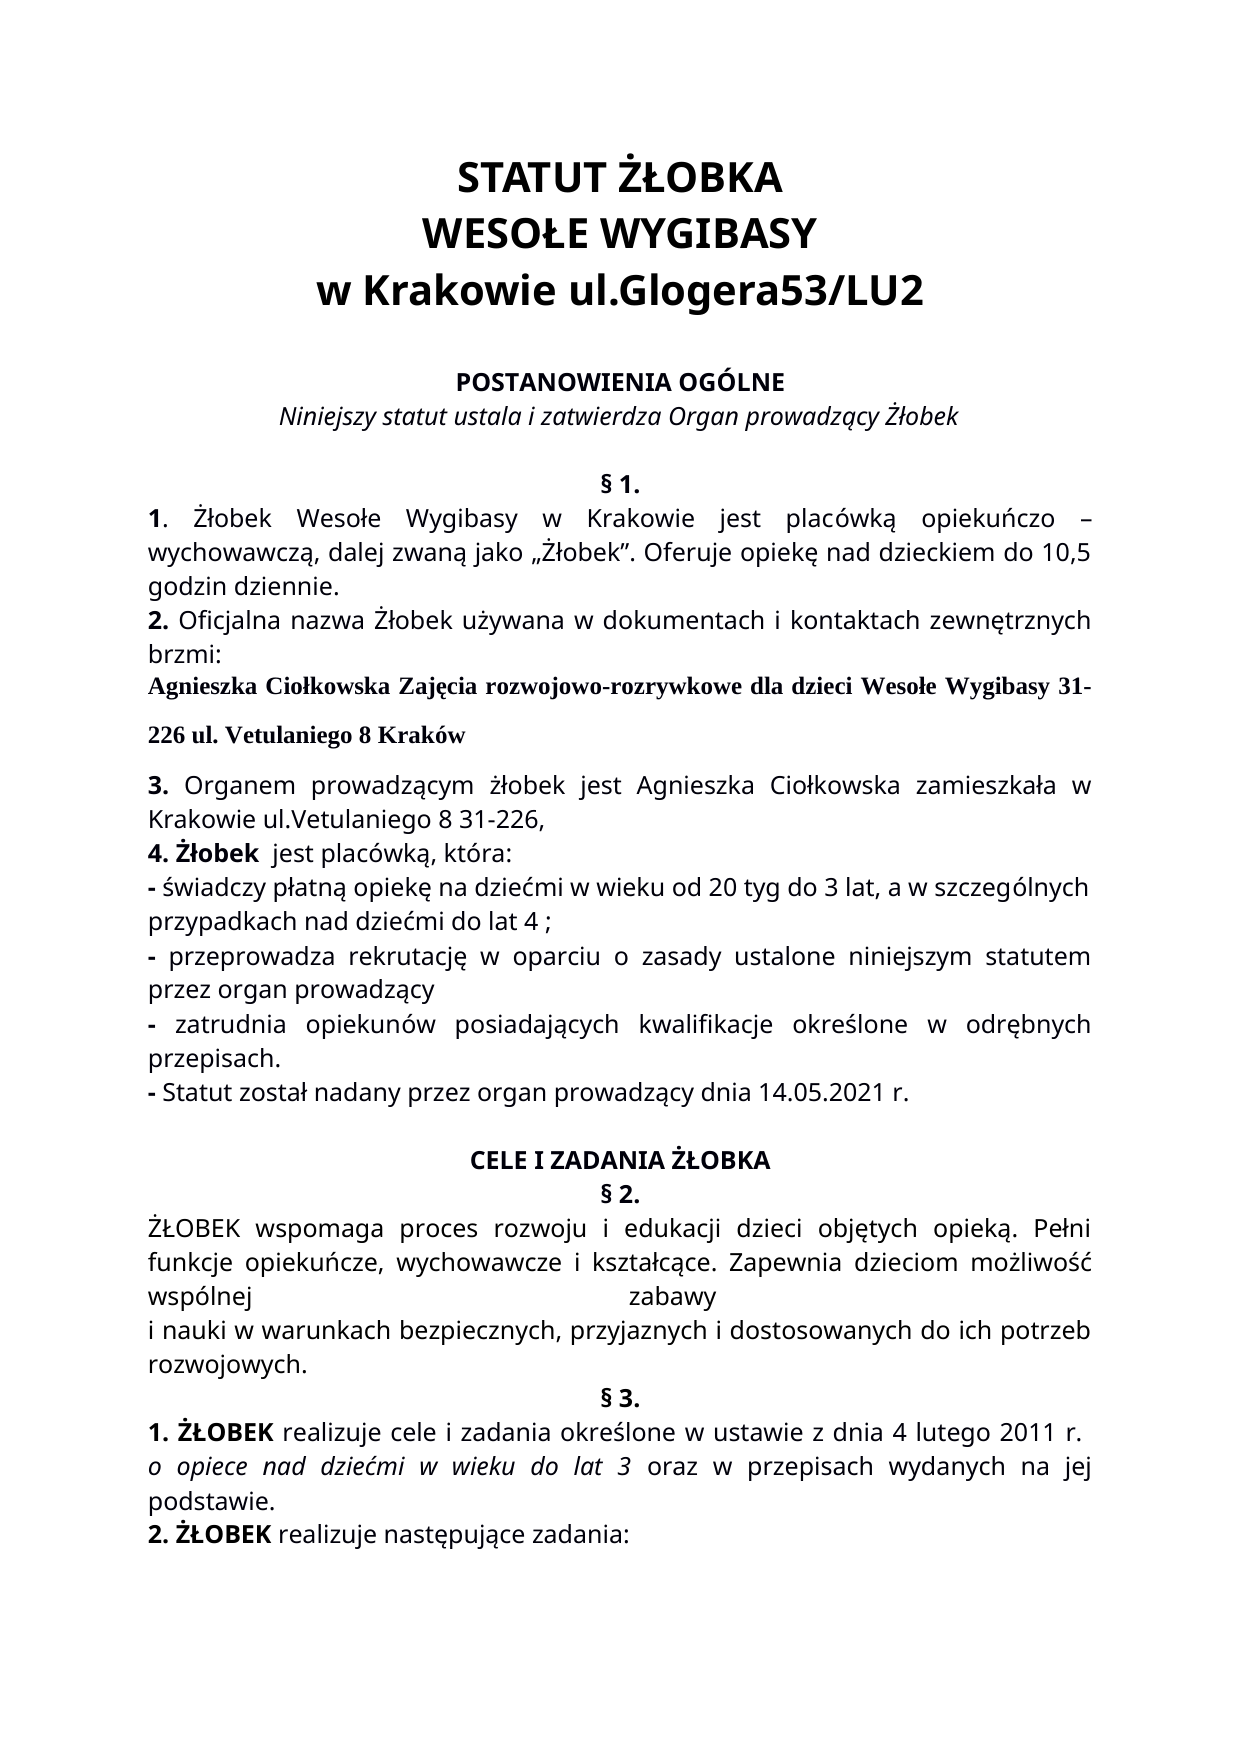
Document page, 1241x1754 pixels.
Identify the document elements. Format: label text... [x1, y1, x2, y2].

text POSTANOWIENIA OGÓLNE [148, 364, 1093, 398]
text ŻŁOBEK wspomaga proces rozwoju i edukacji dzieci objętych opieką. Pełni funkcje opiekuńcze, wychowawcze i kształcące. Zapewnia dzieciom możliwość wspólnej zabawy i nauki w warunkach bezpiecznych, przyjaznych i dostosowanych do ich potrzeb rozwojowych. [148, 1211, 1093, 1381]
text 2. ŻŁOBEK realizuje następujące zadania: [148, 1517, 1093, 1551]
text CELE I ZADANIA ŻŁOBKA [148, 1142, 1093, 1177]
text 4. Żłobek jest placówką, która: [148, 836, 1093, 870]
text § 2. [148, 1177, 1093, 1211]
text - przeprowadza rekrutację w oparciu o zasady ustalone niniejszym statutem przez organ prowadzący [148, 938, 1093, 1006]
text STATUT ŻŁOBKA WESOŁE WYGIBASY w Krakowie ul.Glogera53/LU2 [148, 148, 1093, 318]
text - zatrudnia opiekunów posiadających kwalifikacje określone w odrębnych przepisach. [148, 1006, 1093, 1074]
text 1. ŻŁOBEK realizuje cele i zadania określone w ustawie z dnia 4 lutego 2011 r. o opiece nad dziećmi w wieku do lat 3 oraz w przepisach wydanych na jej podstawie. [148, 1415, 1093, 1517]
text 2. Oficjalna nazwa Żłobek używana w dokumentach i kontaktach zewnętrznych brzmi: [148, 603, 1093, 671]
text 3. Organem prowadzącym żłobek jest Agnieszka Ciołkowska zamieszkała w Krakowie ul.Vetulaniego 8 31-226, [148, 768, 1093, 836]
text 1. Żłobek Wesołe Wygibasy w Krakowie jest placówką opiekuńczo – wychowawczą, dalej zwaną jako „Żłobek”. Oferuje opiekę nad dzieckiem do 10,5 godzin dziennie. [148, 501, 1093, 603]
text § 3. [148, 1381, 1093, 1415]
text § 1. [148, 467, 1093, 501]
text przypadkach nad dziećmi do lat 4 ; [148, 904, 1093, 938]
text Agnieszka Ciołkowska Zajęcia rozwojowo-rozrywkowe dla dzieci Wesołe Wygibasy 31-226 ul. Vetulaniego 8 Kraków [148, 671, 1093, 751]
text - Statut został nadany przez organ prowadzący dnia 14.05.2021 r. [148, 1074, 1093, 1108]
text Niniejszy statut ustala i zatwierdza Organ prowadzący Żłobek [148, 398, 1093, 433]
text - świadczy płatną opiekę na dziećmi w wieku od 20 tyg do 3 lat, a w szczególnych [148, 870, 1093, 904]
